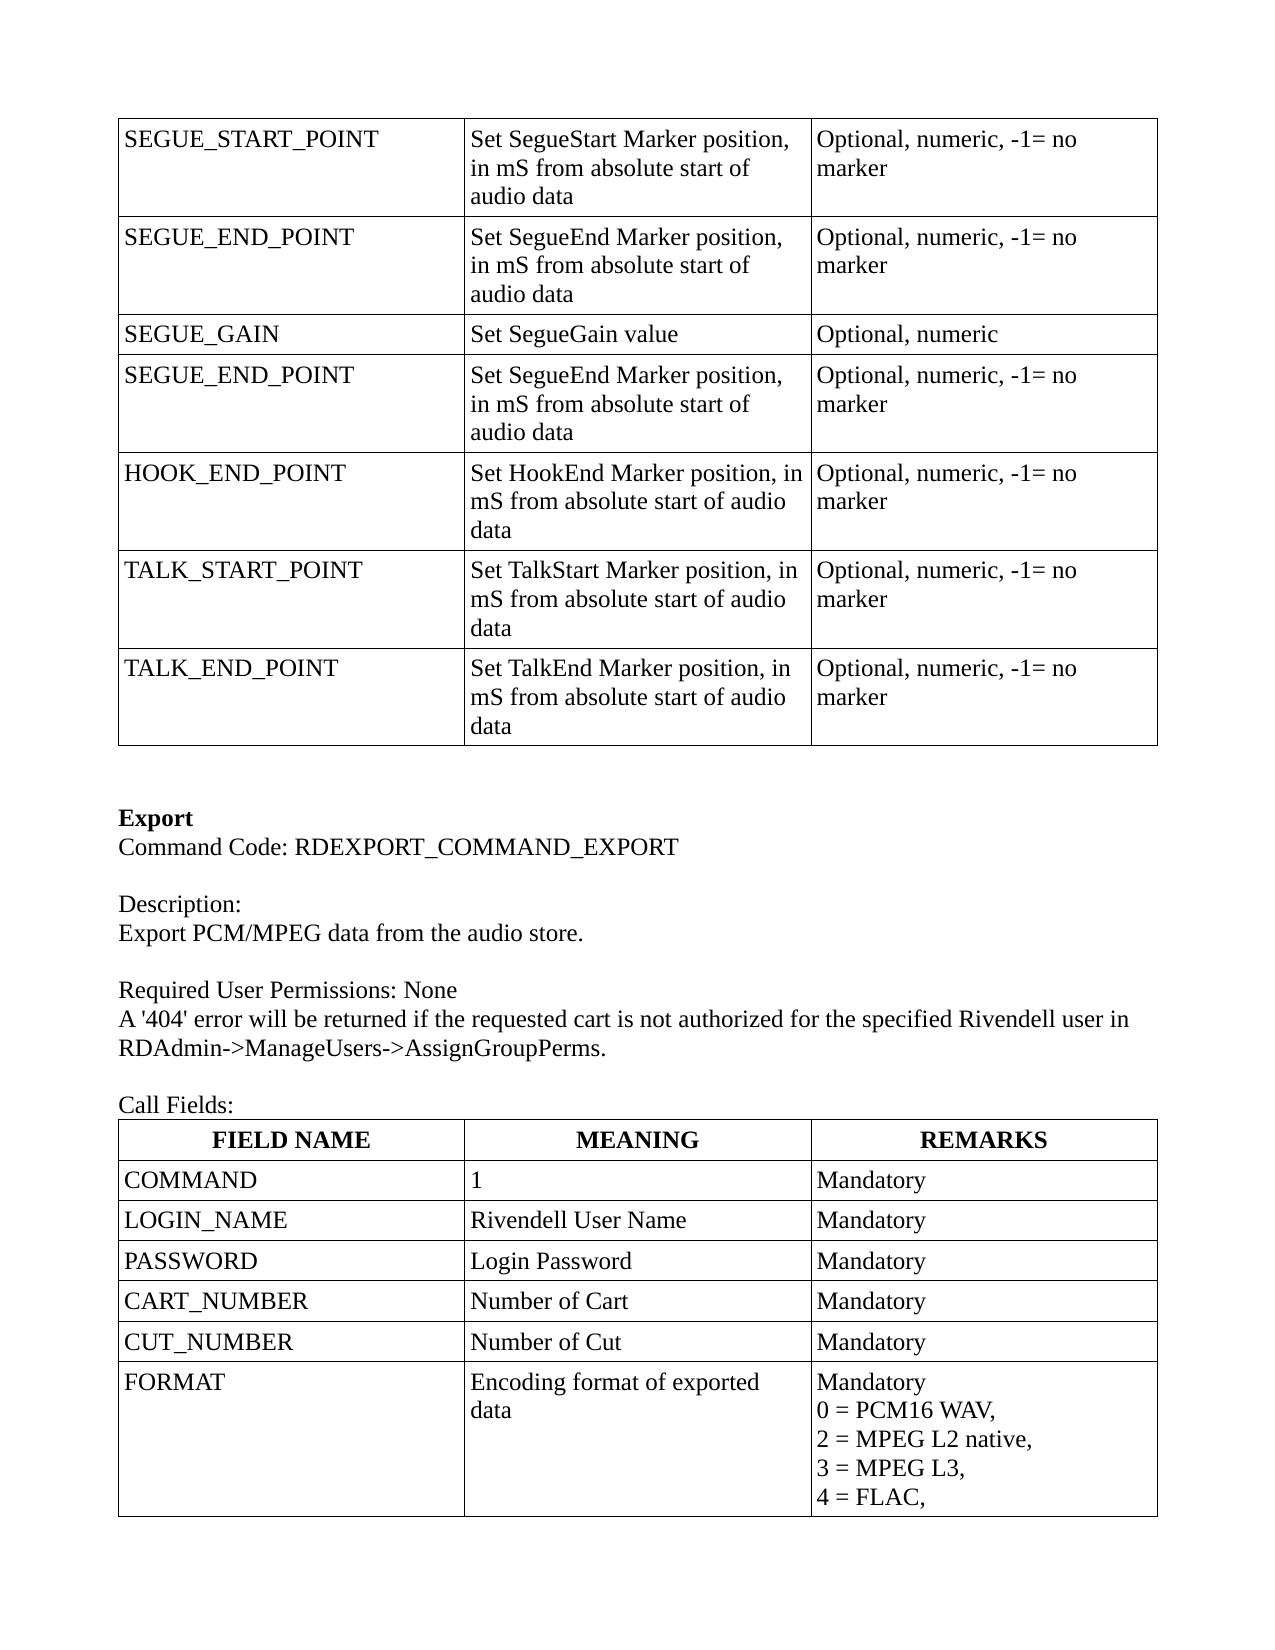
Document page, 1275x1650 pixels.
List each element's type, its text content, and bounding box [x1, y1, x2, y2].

text Required User Permissions: None [118, 975, 1157, 1004]
table_cell Mandatory 0 = PCM16 WAV, 2 = MPEG L2 native, 3 = MPEG L3, 4 = FLAC, [812, 1362, 1157, 1516]
table_cell Optional, numeric, -1= no marker [812, 119, 1157, 216]
table_cell Set SegueEnd Marker position, in mS from absolute start of audio data [465, 217, 811, 314]
table_cell SEGUE_END_POINT [119, 355, 464, 452]
table_cell Optional, numeric, -1= no marker [812, 217, 1157, 314]
table_cell Number of Cart [465, 1281, 811, 1321]
table_cell Set SegueGain value [465, 315, 811, 354]
table_cell Optional, numeric, -1= no marker [812, 453, 1157, 550]
table_cell Set HookEnd Marker position, in mS from absolute start of audio data [465, 453, 811, 550]
table_cell CART_NUMBER [119, 1281, 464, 1321]
table_cell Optional, numeric, -1= no marker [812, 551, 1157, 647]
table_cell Mandatory [812, 1322, 1157, 1361]
table_cell Login Password [465, 1241, 811, 1280]
table_cell LOGIN_NAME [119, 1201, 464, 1240]
table_cell Optional, numeric, -1= no marker [812, 649, 1157, 745]
text Description: [118, 889, 1157, 918]
text Export PCM/MPEG data from the audio store. [118, 918, 1157, 947]
table_cell SEGUE_START_POINT [119, 119, 464, 216]
table_cell CUT_NUMBER [119, 1322, 464, 1361]
table_cell SEGUE_GAIN [119, 315, 464, 354]
text Export [118, 803, 1157, 832]
table_cell Set SegueStart Marker position, in mS from absolute start of audio data [465, 119, 811, 216]
table_cell Encoding format of exported data [465, 1362, 811, 1516]
table_header FIELD NAME [119, 1120, 464, 1159]
table_cell Set SegueEnd Marker position, in mS from absolute start of audio data [465, 355, 811, 452]
table_header MEANING [465, 1120, 811, 1159]
text Call Fields: [118, 1090, 1157, 1119]
text A '404' error will be returned if the requested cart is not authorized for the specified Rivendell user in RDAdmin->ManageUsers->AssignGroupPerms. [118, 1004, 1157, 1062]
table_cell HOOK_END_POINT [119, 453, 464, 550]
table_cell PASSWORD [119, 1241, 464, 1280]
table_cell SEGUE_END_POINT [119, 217, 464, 314]
table_cell COMMAND [119, 1161, 464, 1200]
table_cell TALK_START_POINT [119, 551, 464, 647]
table_cell Optional, numeric, -1= no marker [812, 355, 1157, 452]
table_cell Rivendell User Name [465, 1201, 811, 1240]
table_cell 1 [465, 1161, 811, 1200]
table_cell Set TalkEnd Marker position, in mS from absolute start of audio data [465, 649, 811, 745]
table_cell Mandatory [812, 1201, 1157, 1240]
table_cell Mandatory [812, 1241, 1157, 1280]
table_header REMARKS [812, 1120, 1157, 1159]
table_cell FORMAT [119, 1362, 464, 1516]
table_cell Mandatory [812, 1161, 1157, 1200]
table_cell Number of Cut [465, 1322, 811, 1361]
table_cell Set TalkStart Marker position, in mS from absolute start of audio data [465, 551, 811, 647]
table_cell Optional, numeric [812, 315, 1157, 354]
table_cell TALK_END_POINT [119, 649, 464, 745]
text Command Code: RDEXPORT_COMMAND_EXPORT [118, 832, 1157, 860]
table_cell Mandatory [812, 1281, 1157, 1321]
